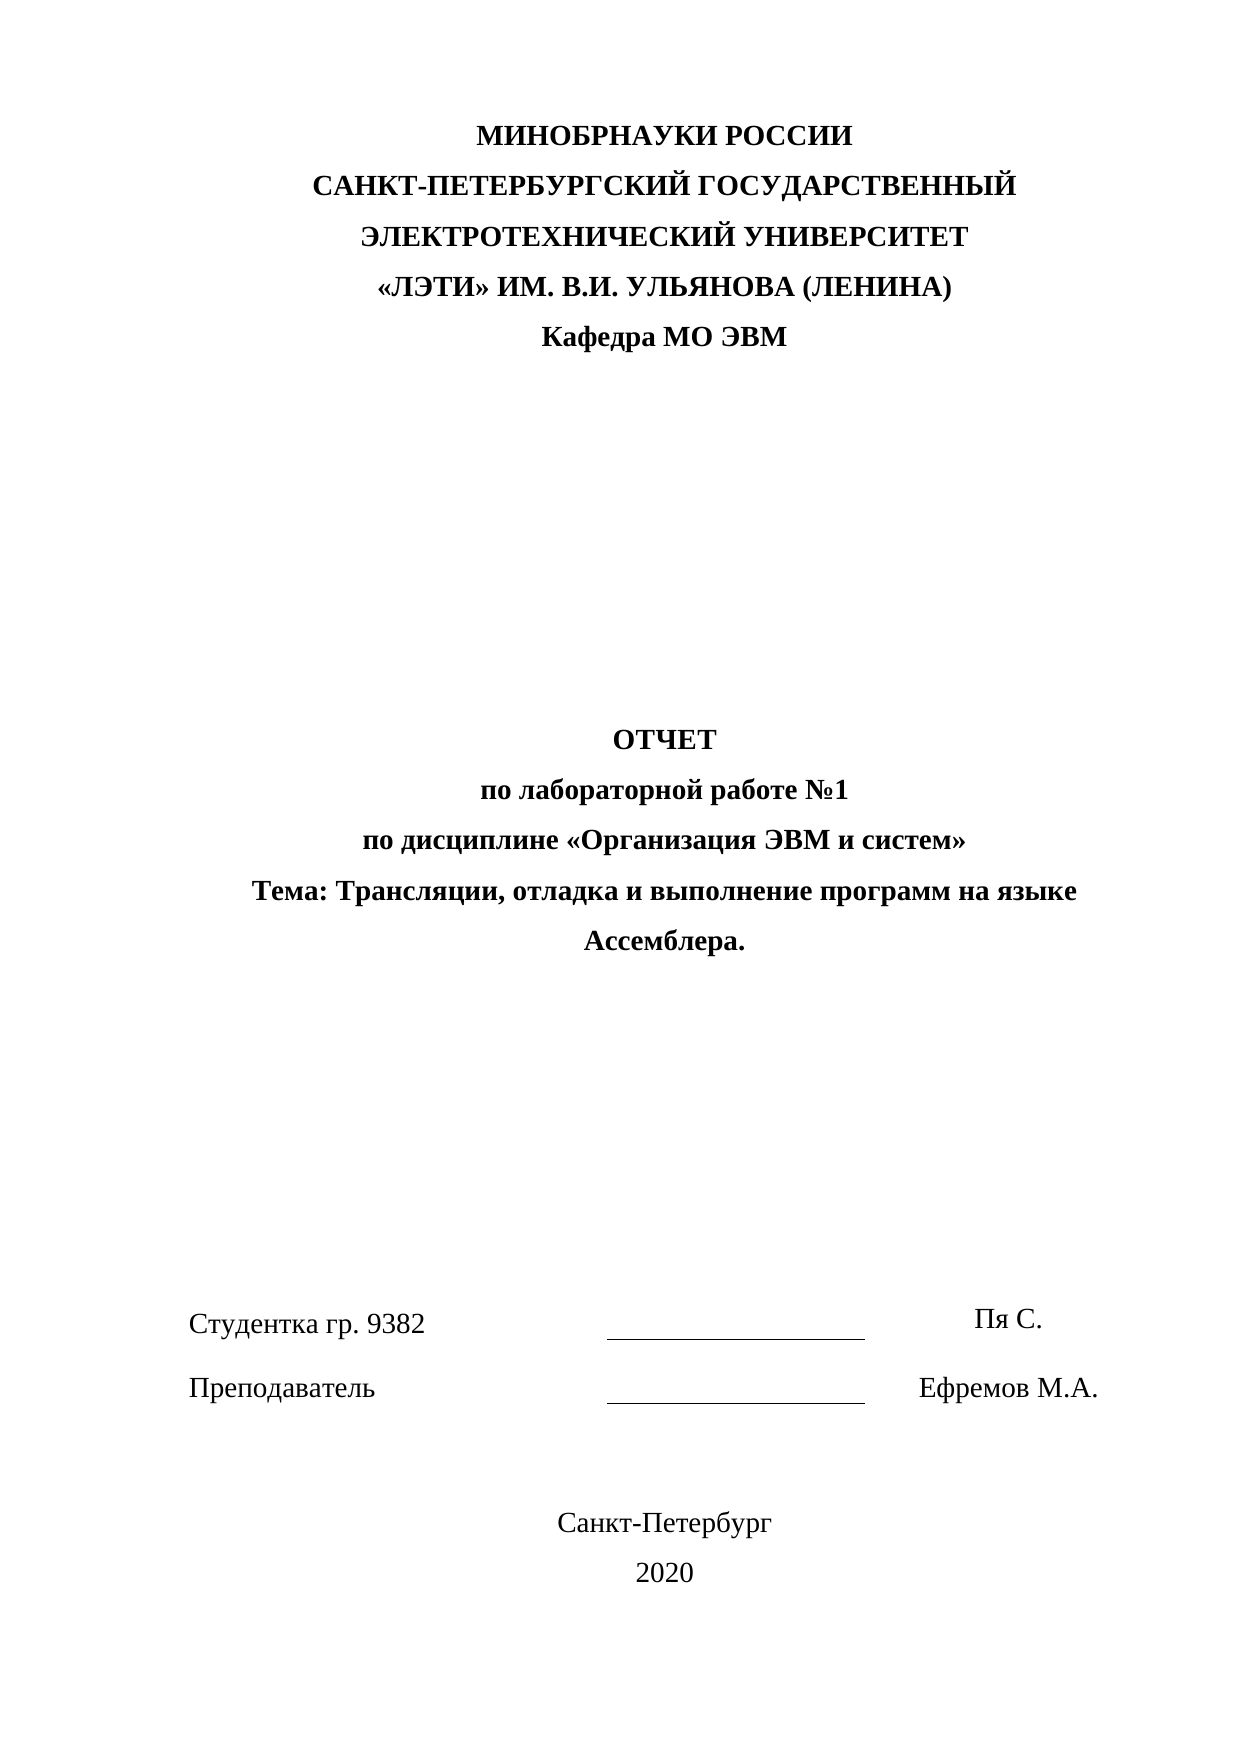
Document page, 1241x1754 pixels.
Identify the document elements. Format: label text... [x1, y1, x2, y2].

table_cell Преподаватель [177, 1339, 607, 1403]
text электротехнический университет [177, 219, 1152, 252]
text МИНОБРНАУКИ РОССИИ [177, 118, 1152, 152]
text Кафедра МО ЭВМ [177, 319, 1152, 353]
text отчет [177, 722, 1152, 755]
text Санкт-Петербургский государственный [177, 168, 1152, 202]
text 2020 [177, 1555, 1152, 1589]
text «ЛЭТИ» им. В.И. Ульянова (Ленина) [177, 269, 1152, 303]
table_header [607, 1275, 865, 1339]
text по дисциплине «Организация ЭВМ и систем» [177, 822, 1152, 856]
text Санкт-Петербург [177, 1505, 1152, 1538]
text Тема: Трансляции, отладка и выполнение программ на языке Ассемблера. [177, 873, 1152, 957]
table_header Пя С. [865, 1275, 1152, 1339]
table_header Студентка гр. 9382 [177, 1275, 607, 1339]
text по лабораторной работе №1 [177, 772, 1152, 806]
table_cell [607, 1340, 865, 1403]
table_cell Ефремов М.А. [865, 1339, 1152, 1403]
